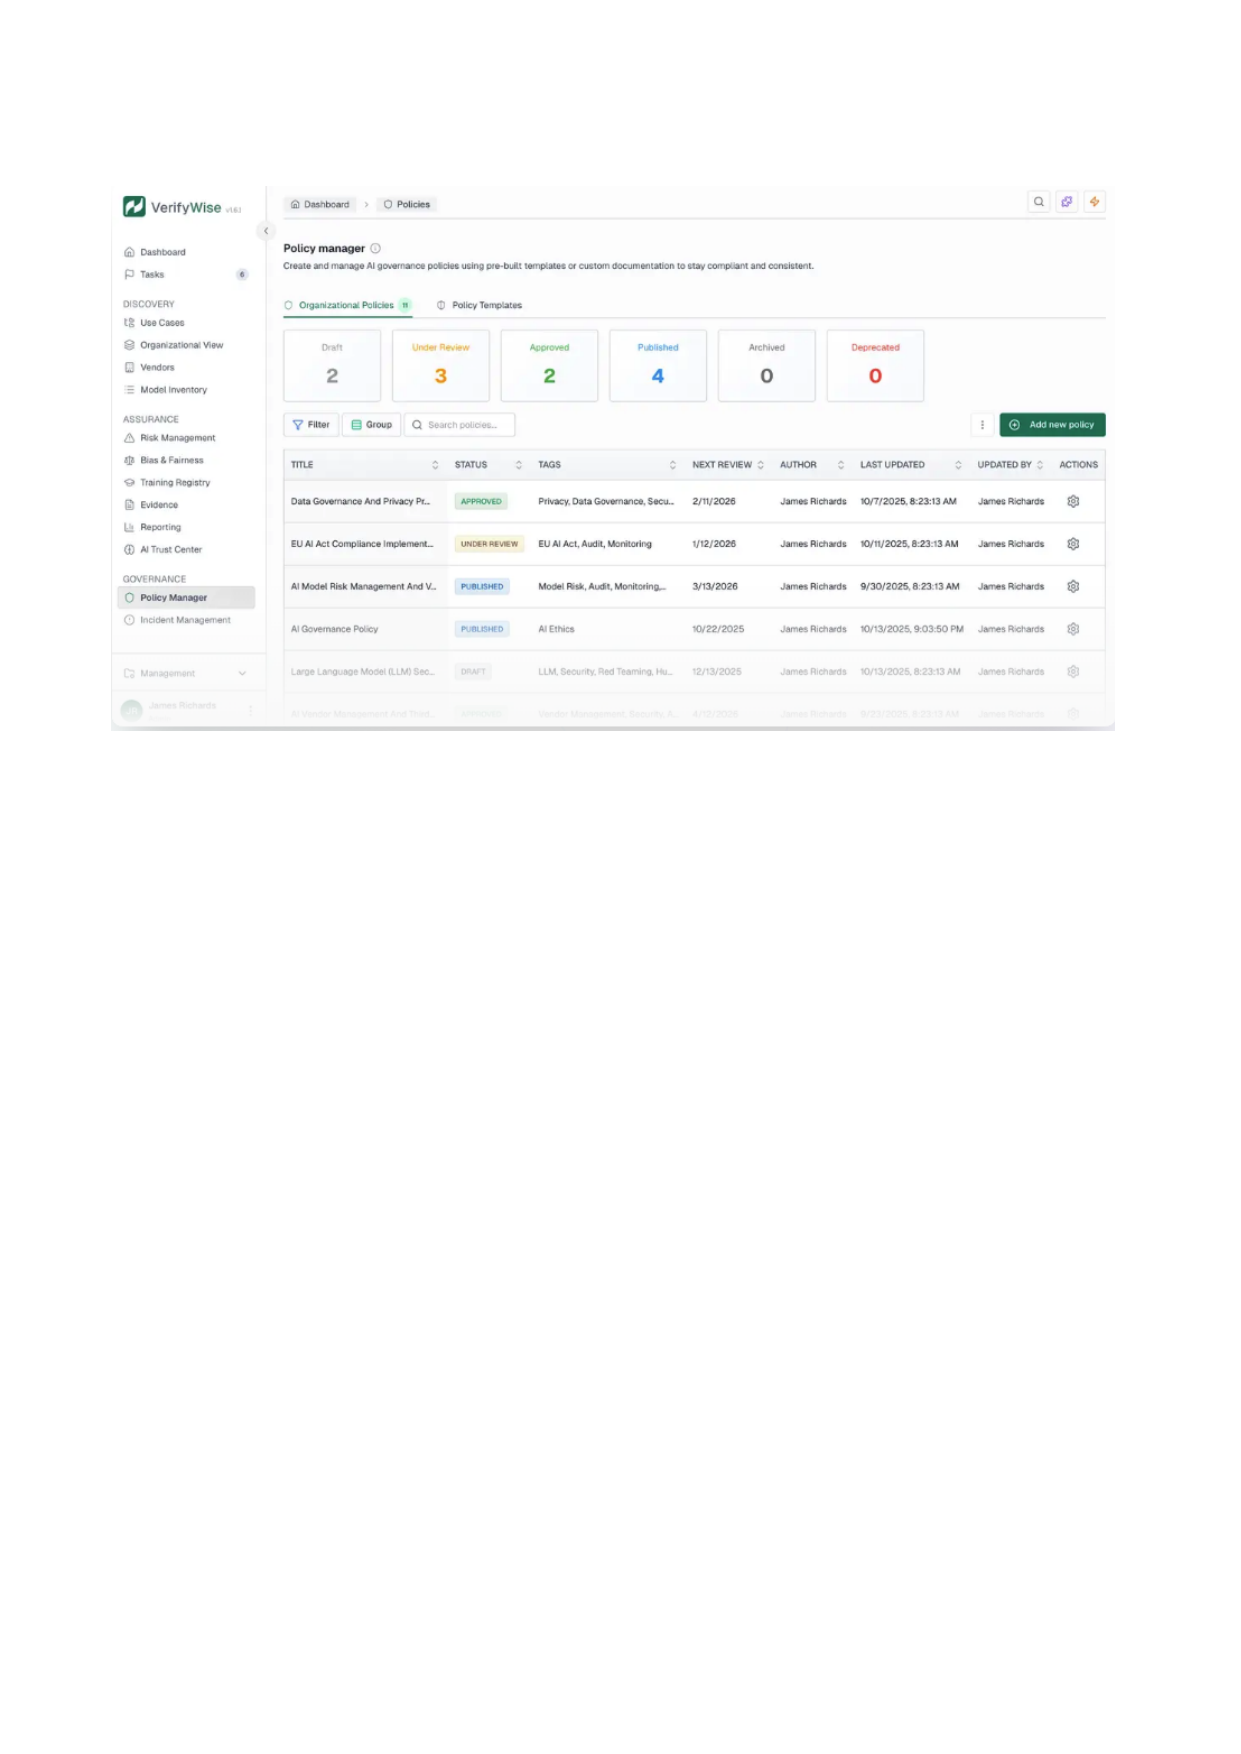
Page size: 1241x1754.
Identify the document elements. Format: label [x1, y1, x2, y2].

picture [111, 186, 1115, 731]
